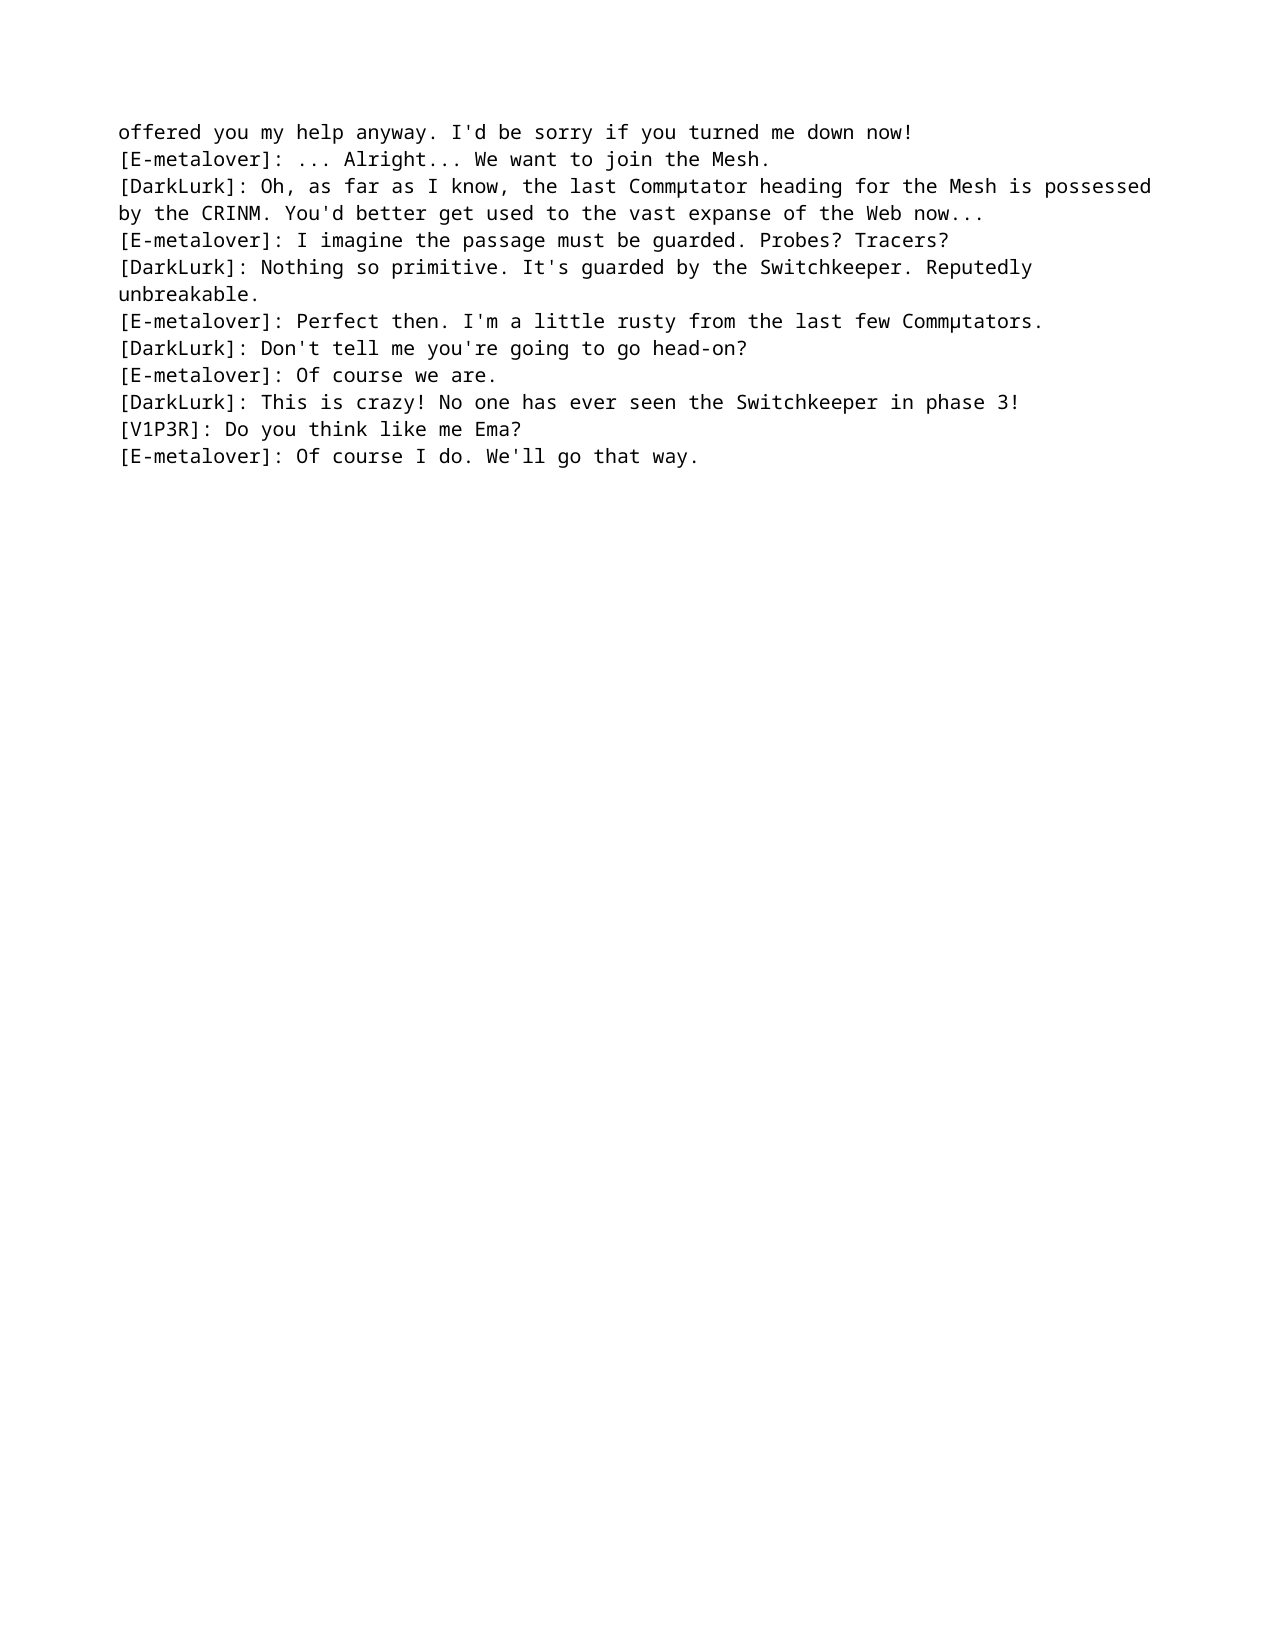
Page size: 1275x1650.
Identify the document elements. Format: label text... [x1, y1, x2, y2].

text [E-metalover]: Perfect then. I'm a little rusty from the last few Commµtators. [118, 307, 1157, 334]
text [E-metalover]: I imagine the passage must be guarded. Probes? Tracers? [118, 226, 1157, 253]
text [DarkLurk]: This is crazy! No one has ever seen the Switchkeeper in phase 3! [118, 388, 1157, 415]
text [V1P3R]: Do you think like me Ema? [118, 415, 1157, 442]
text offered you my help anyway. I'd be sorry if you turned me down now! [118, 118, 1157, 145]
text [DarkLurk]: Oh, as far as I know, the last Commµtator heading for the Mesh is possessed by the CRINM. You'd better get used to the vast expanse of the Web now... [118, 172, 1157, 226]
text [E-metalover]: Of course we are. [118, 361, 1157, 388]
text [DarkLurk]: Don't tell me you're going to go head-on? [118, 334, 1157, 361]
text [DarkLurk]: Nothing so primitive. It's guarded by the Switchkeeper. Reputedly unbreakable. [118, 253, 1157, 307]
text [E-metalover]: ... Alright... We want to join the Mesh. [118, 145, 1157, 172]
text [E-metalover]: Of course I do. We'll go that way. [118, 442, 1157, 469]
